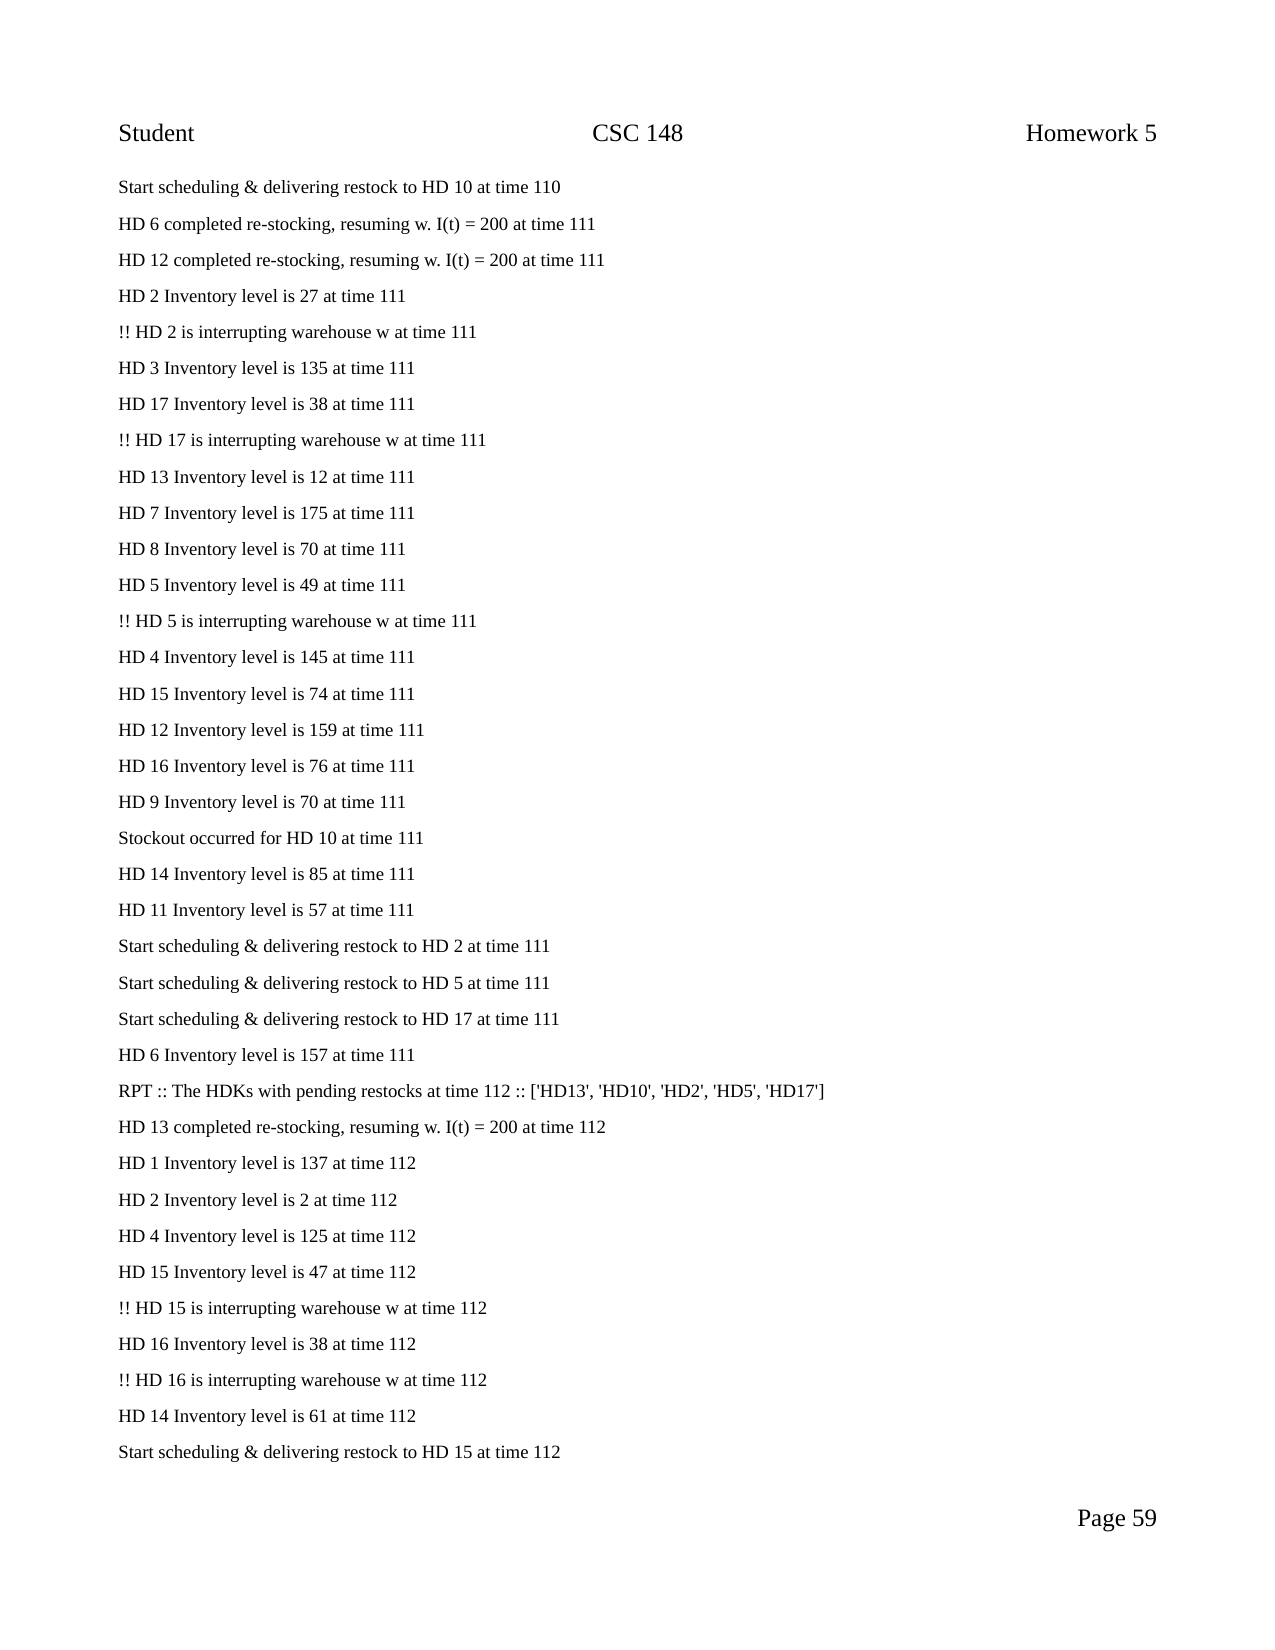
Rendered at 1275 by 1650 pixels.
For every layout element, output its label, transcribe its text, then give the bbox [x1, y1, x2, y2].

text HD 12 Inventory level is 159 at time 111 [118, 718, 1157, 740]
text HD 17 Inventory level is 38 at time 111 [118, 393, 1157, 415]
text HD 14 Inventory level is 61 at time 112 [118, 1405, 1157, 1427]
text HD 7 Inventory level is 175 at time 111 [118, 502, 1157, 523]
text Start scheduling & delivering restock to HD 15 at time 112 [118, 1441, 1157, 1463]
text HD 16 Inventory level is 38 at time 112 [118, 1333, 1157, 1354]
text !! HD 2 is interrupting warehouse w at time 111 [118, 321, 1157, 342]
text HD 15 Inventory level is 47 at time 112 [118, 1261, 1157, 1282]
text Start scheduling & delivering restock to HD 5 at time 111 [118, 972, 1157, 993]
text HD 9 Inventory level is 70 at time 111 [118, 791, 1157, 812]
text !! HD 5 is interrupting warehouse w at time 111 [118, 610, 1157, 632]
text Stockout occurred for HD 10 at time 111 [118, 827, 1157, 848]
text HD 12 completed re-stocking, resuming w. I(t) = 200 at time 111 [118, 249, 1157, 270]
text HD 16 Inventory level is 76 at time 111 [118, 755, 1157, 776]
text !! HD 15 is interrupting warehouse w at time 112 [118, 1297, 1157, 1318]
text !! HD 16 is interrupting warehouse w at time 112 [118, 1369, 1157, 1391]
text HD 4 Inventory level is 125 at time 112 [118, 1224, 1157, 1246]
text HD 8 Inventory level is 70 at time 111 [118, 538, 1157, 559]
text HD 6 completed re-stocking, resuming w. I(t) = 200 at time 111 [118, 212, 1157, 234]
text Start scheduling & delivering restock to HD 17 at time 111 [118, 1008, 1157, 1029]
text HD 2 Inventory level is 27 at time 111 [118, 285, 1157, 306]
text HD 5 Inventory level is 49 at time 111 [118, 574, 1157, 596]
text Start scheduling & delivering restock to HD 2 at time 111 [118, 935, 1157, 957]
text HD 6 Inventory level is 157 at time 111 [118, 1044, 1157, 1065]
text RPT :: The HDKs with pending restocks at time 112 :: ['HD13', 'HD10', 'HD2', 'HD5', 'HD17'] [118, 1080, 1157, 1102]
text HD 13 completed re-stocking, resuming w. I(t) = 200 at time 112 [118, 1116, 1157, 1138]
text Start scheduling & delivering restock to HD 10 at time 110 [118, 176, 1157, 198]
text HD 14 Inventory level is 85 at time 111 [118, 863, 1157, 885]
text HD 3 Inventory level is 135 at time 111 [118, 357, 1157, 379]
text HD 1 Inventory level is 137 at time 112 [118, 1152, 1157, 1174]
text HD 13 Inventory level is 12 at time 111 [118, 466, 1157, 487]
text HD 4 Inventory level is 145 at time 111 [118, 646, 1157, 668]
text !! HD 17 is interrupting warehouse w at time 111 [118, 429, 1157, 451]
text HD 11 Inventory level is 57 at time 111 [118, 899, 1157, 921]
text HD 2 Inventory level is 2 at time 112 [118, 1188, 1157, 1210]
text HD 15 Inventory level is 74 at time 111 [118, 682, 1157, 704]
